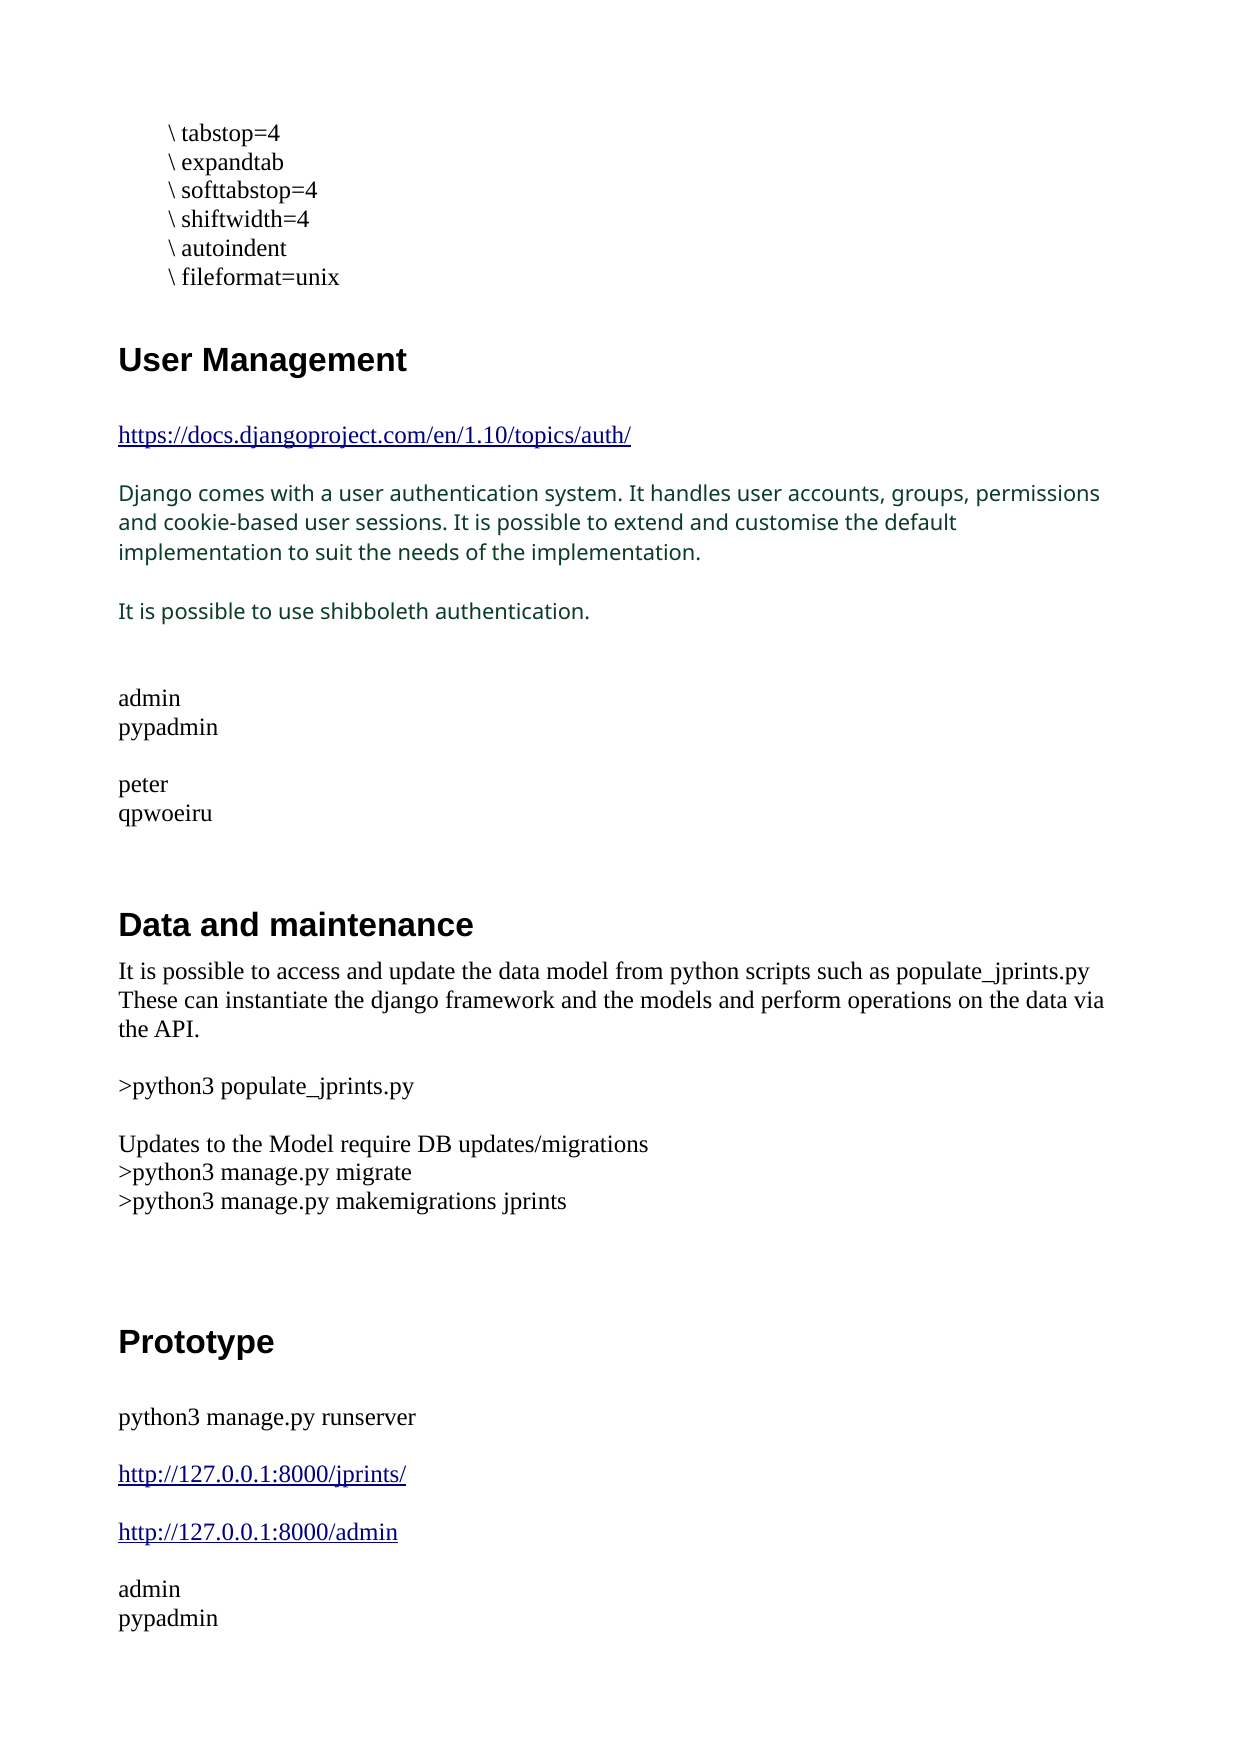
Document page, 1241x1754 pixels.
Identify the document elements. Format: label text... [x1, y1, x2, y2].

text It is possible to use shibboleth authentication. [118, 596, 1122, 626]
text peter [118, 769, 1122, 798]
text qpwoeiru [118, 798, 1122, 827]
text \ shiftwidth=4 [118, 204, 1122, 233]
text pypadmin [118, 712, 1122, 741]
text python3 manage.py runserver [118, 1402, 1122, 1431]
subtitle User Management [118, 340, 1122, 379]
text It is possible to access and update the data model from python scripts such as populate_jprints.py [118, 956, 1122, 985]
text \ fileformat=unix [118, 262, 1122, 291]
text pypadmin [118, 1603, 1122, 1632]
text \ softtabstop=4 [118, 176, 1122, 204]
text admin [118, 683, 1122, 712]
subtitle Data and maintenance [118, 905, 1122, 944]
text http://127.0.0.1:8000/admin [118, 1517, 1122, 1546]
text Django comes with a user authentication system. It handles user accounts, groups, permissions and cookie-based user sessions. It is possible to extend and customise the default implementation to suit the needs of the implementation. [118, 478, 1122, 567]
text >python3 manage.py migrate [118, 1157, 1122, 1186]
text >python3 manage.py makemigrations jprints [118, 1186, 1122, 1215]
text These can instantiate the django framework and the models and perform operations on the data via the API. [118, 985, 1122, 1042]
text https://docs.djangoproject.com/en/1.10/topics/auth/ [118, 420, 1122, 449]
text \ tabstop=4 [118, 118, 1122, 147]
subtitle Prototype [118, 1322, 1122, 1361]
text http://127.0.0.1:8000/jprints/ [118, 1459, 1122, 1488]
text >python3 populate_jprints.py [118, 1071, 1122, 1100]
text admin [118, 1574, 1122, 1603]
text Updates to the Model require DB updates/migrations [118, 1129, 1122, 1157]
text \ expandtab [118, 147, 1122, 176]
text \ autoindent [118, 233, 1122, 262]
